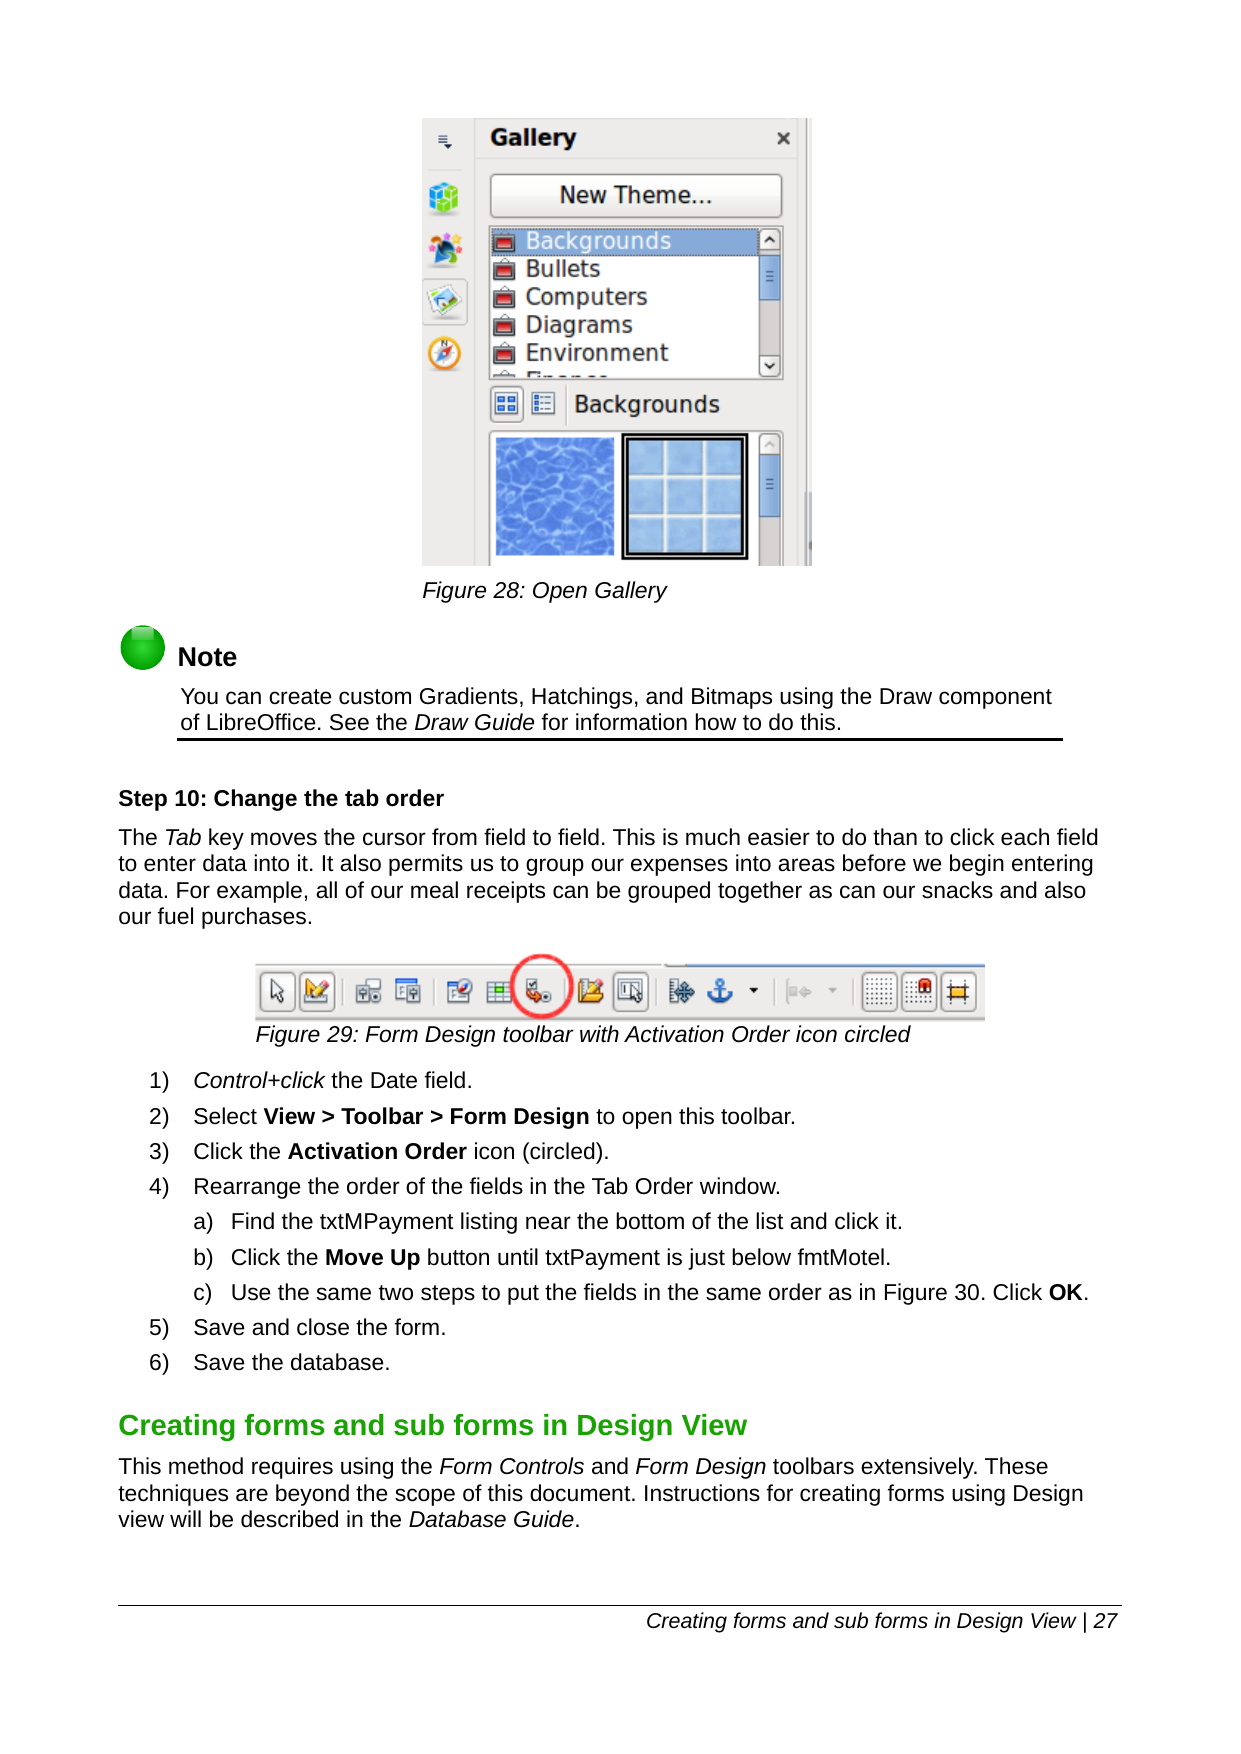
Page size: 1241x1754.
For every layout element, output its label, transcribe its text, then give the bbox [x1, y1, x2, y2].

text The Tab key moves the cursor from field to field. This is much easier to do than to click each field to enter data into it. It also permits us to group our expenses into areas before we begin entering data. For example, all of our meal receipts can be grouped together as can our snacks and also our fuel purchases. [118, 824, 1122, 929]
text Figure 29: Form Design toolbar with Activation Order icon circled [255, 1022, 985, 1048]
list Click the Move Up button until txtPayment is just below fmtMotel. [193, 1243, 1122, 1270]
subtitle Creating forms and sub forms in Design View [118, 1408, 1122, 1441]
list Click the Activation Order icon (circled). [169, 1138, 1122, 1164]
list Control+click the Date field. [169, 1067, 1122, 1094]
list Save and close the form. [169, 1314, 1122, 1340]
text You can create custom Gradients, Hatchings, and Bitmaps using the Draw component of LibreOffice. See the Draw Guide for information how to do this. [177, 680, 1063, 738]
text This method requires using the Form Controls and Form Design toolbars extensively. These techniques are beyond the scope of this document. Instructions for creating forms using Design view will be described in the Database Guide. [118, 1453, 1122, 1532]
list Select View > Toolbar > Form Design to open this toolbar. [169, 1103, 1122, 1129]
list Find the txtMPayment listing near the bottom of the list and click it. [193, 1208, 1122, 1234]
list Use the same two steps to put the fields in the same order as in Figure 30. Click OK. [193, 1279, 1122, 1305]
picture [255, 953, 985, 1022]
subtitle Note [118, 623, 1122, 672]
list Save the database. [169, 1349, 1122, 1375]
text Figure 28: Open Gallery [422, 577, 818, 603]
list Rearrange the order of the fields in the Tab Order window. [169, 1173, 1122, 1199]
picture [422, 118, 812, 566]
text Step 10: Change the tab order [118, 785, 1122, 812]
